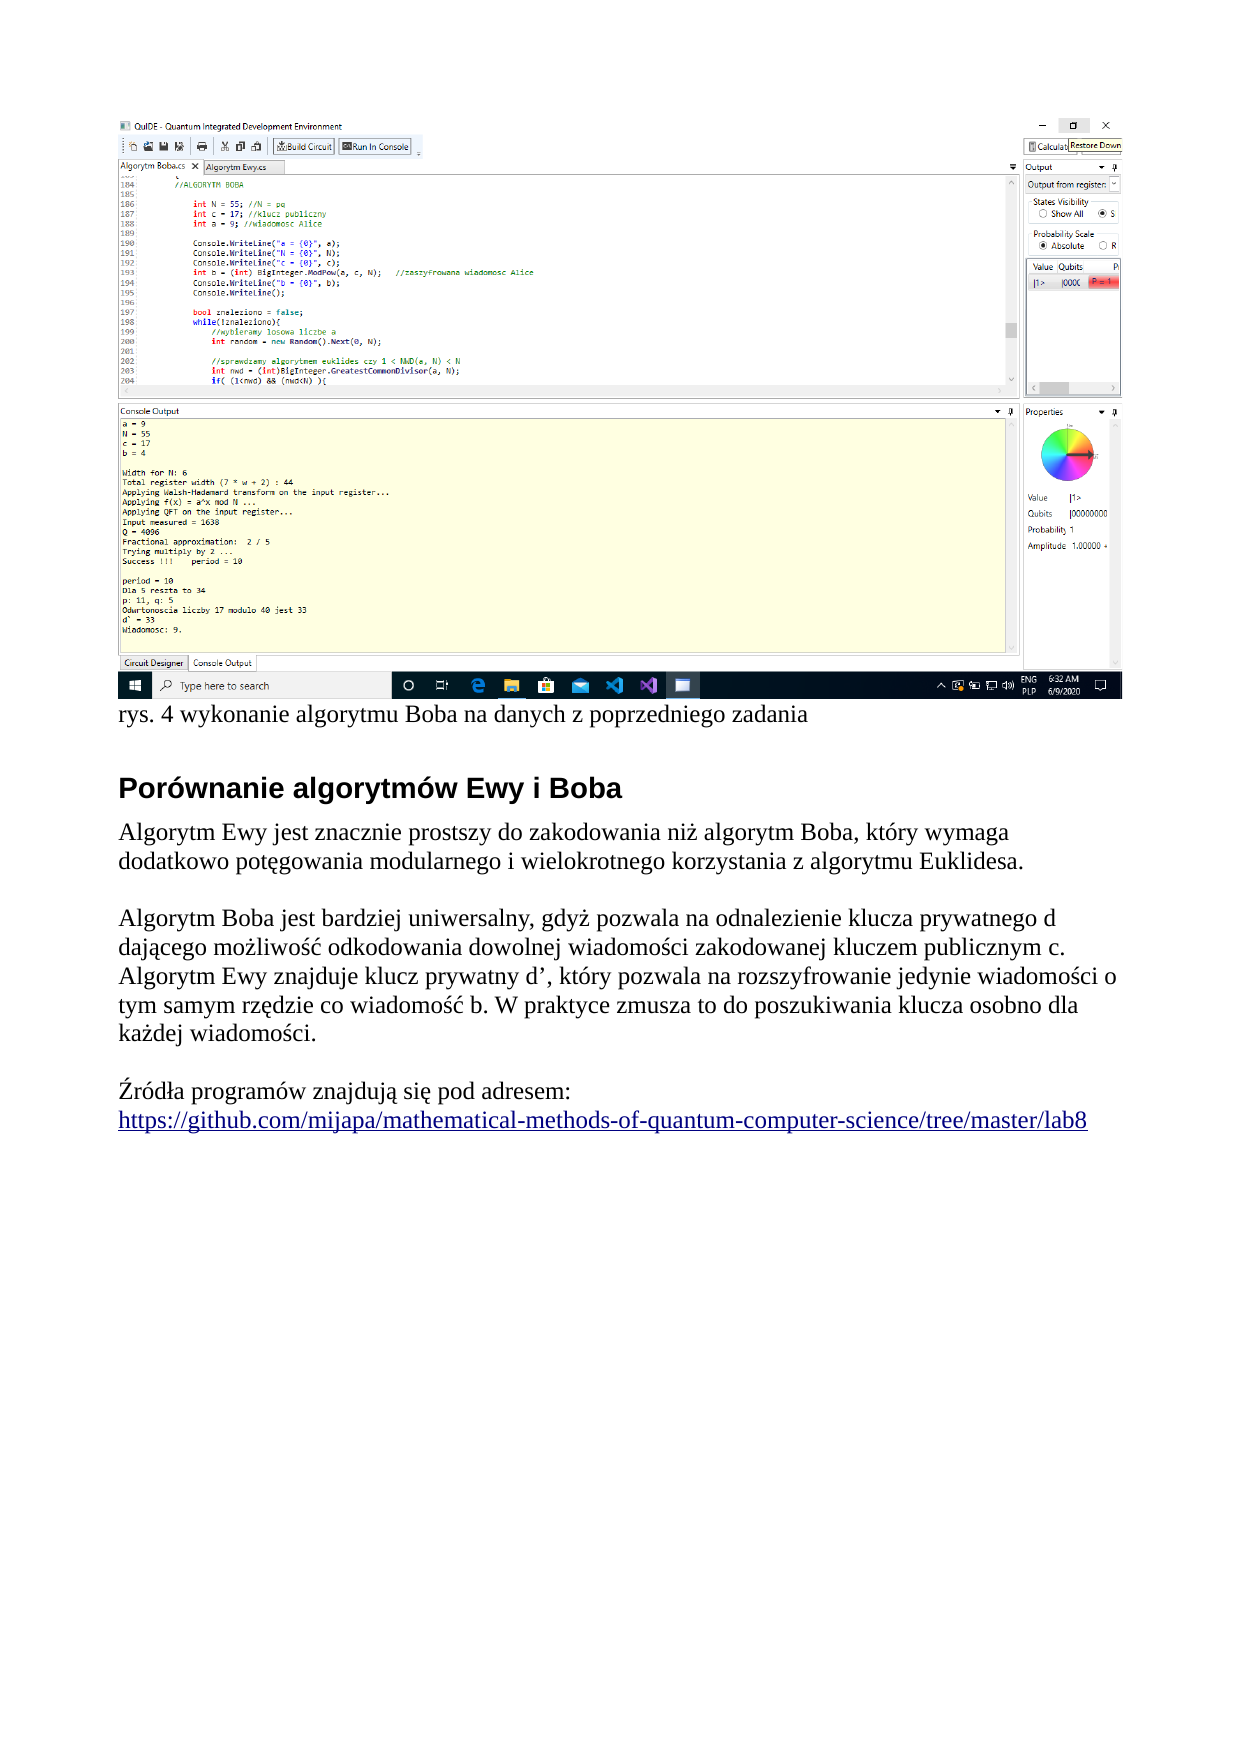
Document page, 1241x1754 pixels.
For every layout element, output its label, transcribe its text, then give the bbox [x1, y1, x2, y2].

text rys. 4 wykonanie algorytmu Boba na danych z poprzedniego zadania [118, 699, 1122, 728]
text Algorytm Ewy jest znacznie prostszy do zakodowania niż algorytm Boba, który wymaga dodatkowo potęgowania modularnego i wielokrotnego korzystania z algorytmu Euklidesa. [118, 817, 1122, 875]
text Algorytm Boba jest bardziej uniwersalny, gdyż pozwala na odnalezienie klucza prywatnego d dającego możliwość odkodowania dowolnej wiadomości zakodowanej kluczem publicznym c. Algorytm Ewy znajduje klucz prywatny d’, który pozwala na rozszyfrowanie jedynie wiadomości o tym samym rzędzie co wiadomość b. W praktyce zmusza to do poszukiwania klucza osobno dla każdej wiadomości. [118, 903, 1122, 1047]
subtitle Porównanie algorytmów Ewy i Boba [118, 771, 1122, 805]
picture [118, 118, 1123, 699]
text https://github.com/mijapa/mathematical-methods-of-quantum-computer-science/tree/master/lab8 [118, 1105, 1122, 1133]
text Źródła programów znajdują się pod adresem: [118, 1076, 1122, 1105]
